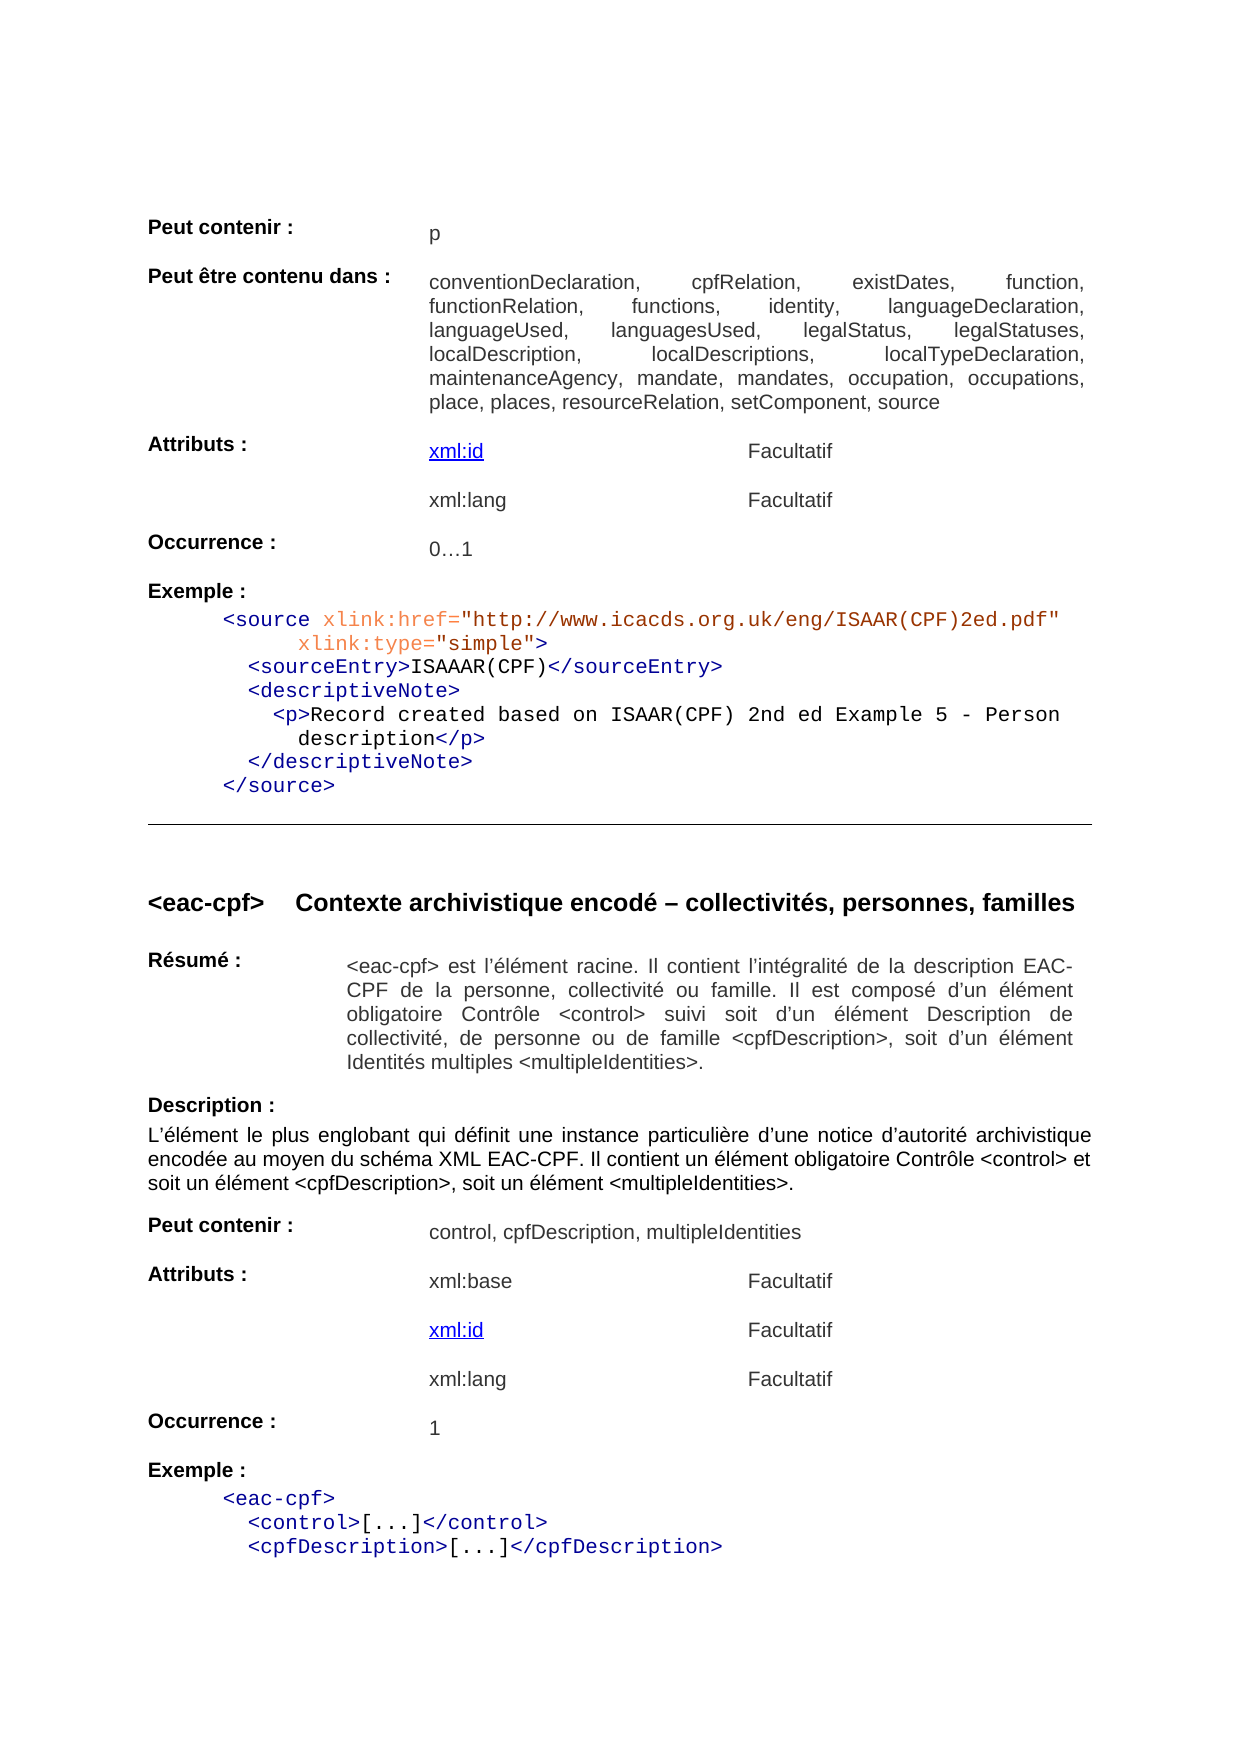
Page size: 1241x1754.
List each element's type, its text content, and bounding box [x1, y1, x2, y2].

table_cell Occurrence : [148, 524, 429, 573]
table_cell 0…1 [429, 524, 1085, 573]
table_cell Peut être contenu dans : [148, 257, 429, 426]
table_cell Attributs : [148, 1256, 429, 1305]
table_cell xml:id [429, 426, 748, 475]
table_cell Facultatif [748, 1354, 1085, 1403]
table_cell [148, 475, 429, 524]
text description</p> </descriptiveNote> </source> [148, 727, 1092, 798]
table_cell Facultatif [748, 426, 1085, 475]
table_cell Facultatif [748, 1305, 1085, 1354]
table_header Peut contenir : [148, 1207, 429, 1256]
table_cell xml:id [429, 1305, 748, 1354]
table_cell [148, 1354, 429, 1403]
table_cell Facultatif [748, 1256, 1085, 1305]
table_cell xml:lang [429, 1354, 748, 1403]
text xlink:type="simple"> <sourceEntry>ISAAAR(CPF)</sourceEntry> <descriptiveNote> <p>Record created based on ISAAR(CPF) 2nd ed Example 5 - Person [148, 633, 1092, 727]
table_cell Facultatif [748, 475, 1085, 524]
table_header control, cpfDescription, multipleIdentities [429, 1207, 1085, 1256]
text <source xlink:href="http://www.icacds.org.uk/eng/ISAAR(CPF)2ed.pdf" [148, 609, 1092, 633]
table_header Résumé : [136, 941, 335, 1086]
text Exemple : [148, 579, 1092, 603]
table_header Peut contenir : [148, 208, 429, 257]
table_header p [429, 208, 1085, 257]
table_header <eac-cpf> est l’élément racine. Il contient l’intégralité de la description EAC-CPF de la personne, collectivité ou famille. Il est composé d’un élément obligatoire Contrôle <control> suivi soit d’un élément Description de collectivité, de personne ou de famille <cpfDescription>, soit d’un élément Identités multiples <multipleIdentities>. [335, 941, 1085, 1086]
text Description : [148, 1092, 1092, 1116]
table_cell [148, 1305, 429, 1354]
text <eac-cpf> Contexte archivistique encodé – collectivités, personnes, familles [148, 888, 1092, 916]
text Exemple : [148, 1458, 1092, 1482]
text L’élément le plus englobant qui définit une instance particulière d’une notice d’autorité archivistique encodée au moyen du schéma XML EAC-CPF. Il contient un élément obligatoire Contrôle <control> et soit un élément <cpfDescription>, soit un élément <multipleIdentities>. [148, 1123, 1092, 1194]
table_cell conventionDeclaration, cpfRelation, existDates, function, functionRelation, functions, identity, languageDeclaration, languageUsed, languagesUsed, legalStatus, legalStatuses, localDescription, localDescriptions, localTypeDeclaration, maintenanceAgency, mandate, mandates, occupation, occupations, place, places, resourceRelation, setComponent, source [429, 257, 1085, 426]
table_cell xml:base [429, 1256, 748, 1305]
table_cell xml:lang [429, 475, 748, 524]
table_cell Attributs : [148, 426, 429, 475]
text <eac-cpf> <control>[...]</control> <cpfDescription>[...]</cpfDescription> [148, 1488, 1092, 1559]
table_cell Occurrence : [148, 1403, 429, 1452]
table_cell 1 [429, 1403, 1085, 1452]
